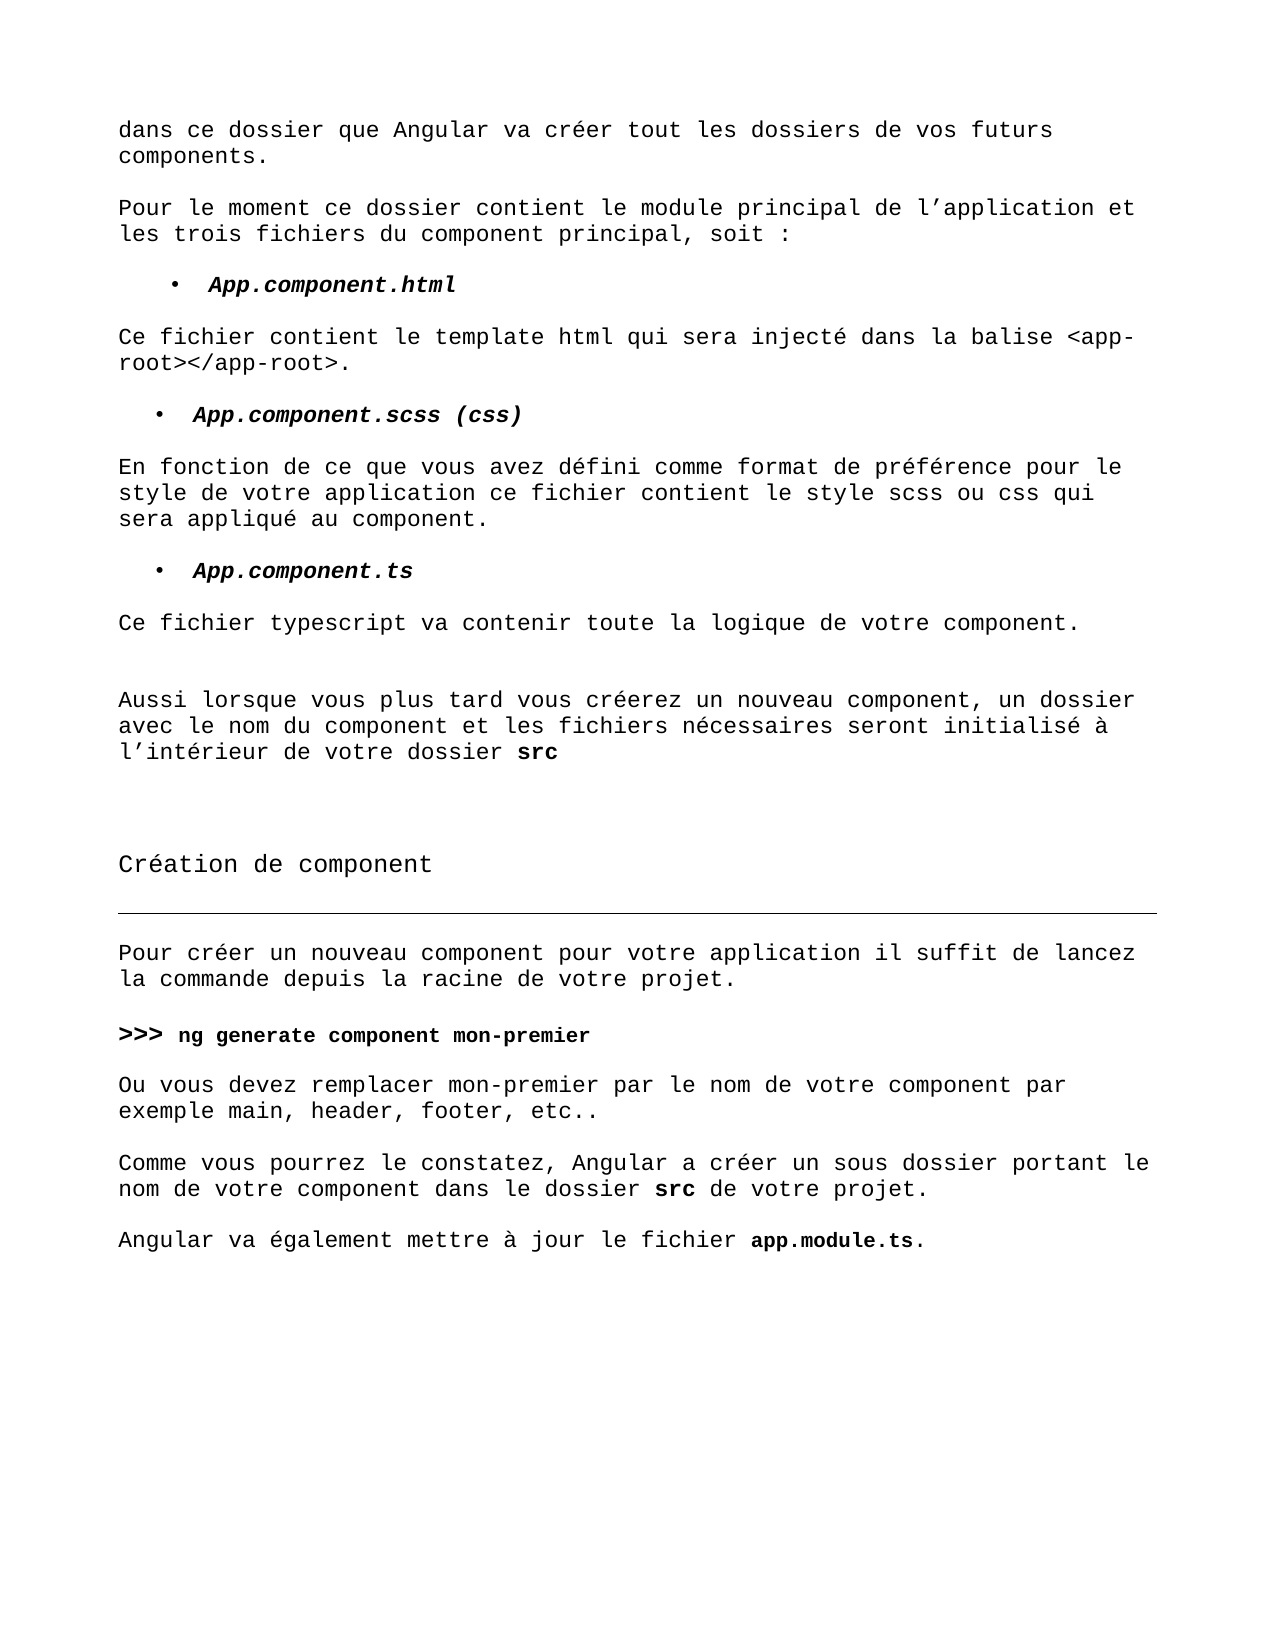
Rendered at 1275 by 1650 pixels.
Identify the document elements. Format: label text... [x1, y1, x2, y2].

text Pour le moment ce dossier contient le module principal de l’application et les trois fichiers du component principal, soit : [118, 196, 1157, 248]
text Ce fichier contient le template html qui sera injecté dans la balise <app-root></app-root>. [118, 326, 1157, 377]
text Ce fichier typescript va contenir toute la logique de votre component. [118, 611, 1157, 637]
text Pour créer un nouveau component pour votre application il suffit de lancez la commande depuis la racine de votre projet. [118, 941, 1157, 993]
text Aussi lorsque vous plus tard vous créerez un nouveau component, un dossier avec le nom du component et les fichiers nécessaires seront initialisé à l’intérieur de votre dossier src [118, 689, 1157, 767]
text Comme vous pourrez le constatez, Angular a créer un sous dossier portant le nom de votre component dans le dossier src de votre projet. [118, 1151, 1157, 1203]
text Angular va également mettre à jour le fichier app.module.ts. [118, 1229, 1157, 1255]
text dans ce dossier que Angular va créer tout les dossiers de vos futurs components. [118, 118, 1157, 170]
text Création de component [118, 852, 1157, 880]
text En fonction de ce que vous avez défini comme format de préférence pour le style de votre application ce fichier contient le style scss ou css qui sera appliqué au component. [118, 455, 1157, 533]
list App.component.ts [156, 559, 1157, 585]
text Ou vous devez remplacer mon-premier par le nom de votre component par exemple main, header, footer, etc.. [118, 1073, 1157, 1125]
list App.component.scss (css) [156, 403, 1157, 429]
list App.component.html [171, 274, 1157, 300]
text >>> ng generate component mon-premier [118, 1021, 1157, 1049]
